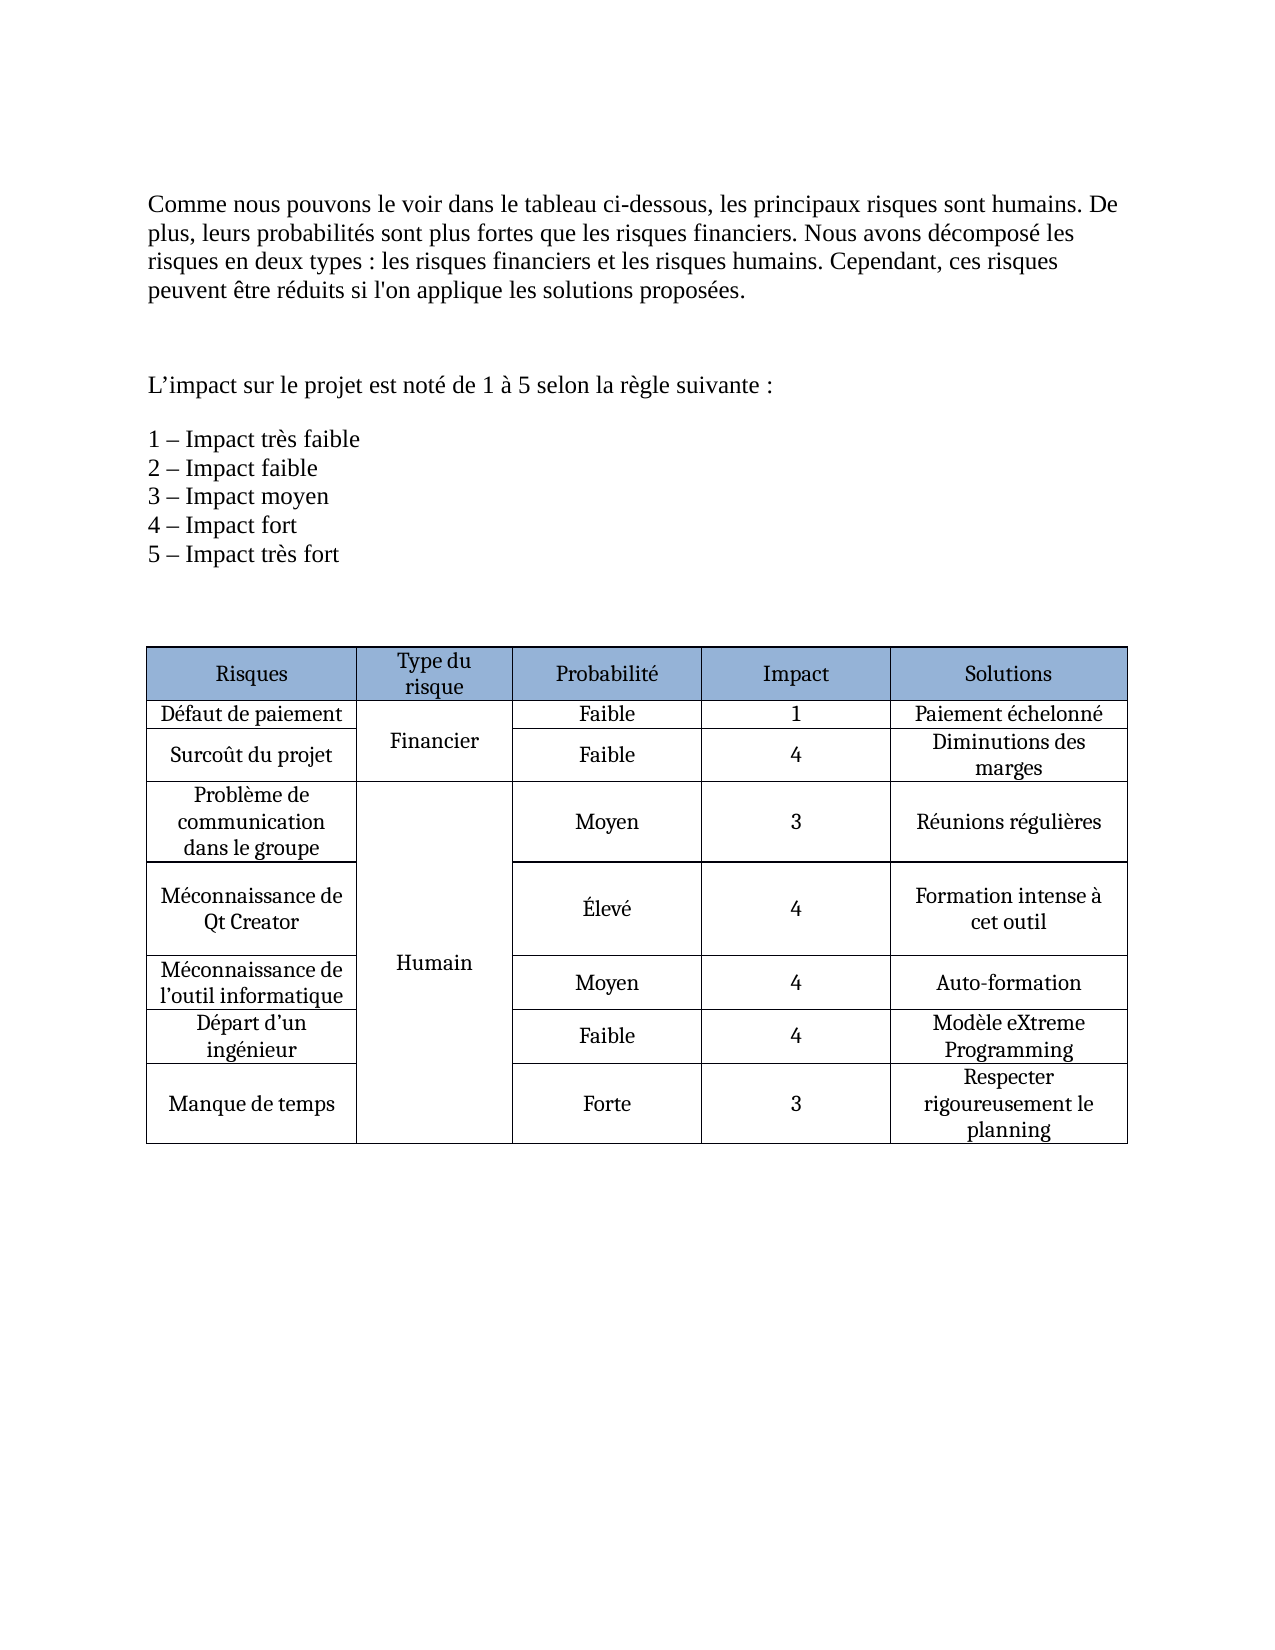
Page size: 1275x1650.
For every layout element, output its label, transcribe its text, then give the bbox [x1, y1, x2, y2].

text 1 – Impact très faible 2 – Impact faible 3 – Impact moyen 4 – Impact fort 5 – Impact très fort [148, 424, 1127, 568]
table_cell Humain [357, 782, 512, 1143]
table_header Type du risque [357, 648, 512, 700]
table_cell Paiement échelonné [891, 701, 1127, 727]
table_cell Manque de temps [147, 1064, 356, 1143]
table_cell 4 [702, 1010, 890, 1063]
table_cell 4 [702, 863, 890, 955]
table_cell Méconnaissance de l’outil informatique [147, 956, 356, 1009]
table_cell 4 [702, 956, 890, 1009]
table_cell 4 [702, 729, 890, 781]
table_cell Surcoût du projet [147, 729, 356, 781]
table_cell Départ d’un ingénieur [147, 1010, 356, 1063]
table_header Impact [702, 648, 890, 700]
table_cell Problème de communication dans le groupe [147, 782, 356, 861]
table_cell 1 [702, 701, 890, 727]
table_cell Méconnaissance de Qt Creator [147, 863, 356, 955]
table_cell Modèle eXtreme Programming [891, 1010, 1127, 1063]
table_cell Moyen [513, 782, 701, 861]
text L’impact sur le projet est noté de 1 à 5 selon la règle suivante : [148, 370, 1127, 399]
table_cell Financier [357, 701, 512, 781]
text Comme nous pouvons le voir dans le tableau ci-dessous, les principaux risques sont humains. De plus, leurs probabilités sont plus fortes que les risques financiers. Nous avons décomposé les risques en deux types : les risques financiers et les risques humains. Cependant, ces risques peuvent être réduits si l'on applique les solutions proposées. [148, 189, 1127, 304]
table_cell Réunions régulières [891, 782, 1127, 861]
table_cell Faible [513, 729, 701, 781]
table_cell 3 [702, 782, 890, 861]
table_cell Diminutions des marges [891, 729, 1127, 781]
table_cell Moyen [513, 956, 701, 1009]
table_cell Élevé [513, 863, 701, 955]
table_cell Auto-formation [891, 956, 1127, 1009]
table_cell Formation intense à cet outil [891, 863, 1127, 955]
table_cell Défaut de paiement [147, 701, 356, 727]
table_cell Respecter rigoureusement le planning [891, 1064, 1127, 1143]
table_cell Forte [513, 1064, 701, 1143]
table_cell 3 [702, 1064, 890, 1143]
table_header Risques [147, 648, 356, 700]
table_header Probabilité [513, 648, 701, 700]
table_header Solutions [891, 648, 1127, 700]
table_cell Faible [513, 1010, 701, 1063]
table_cell Faible [513, 701, 701, 727]
